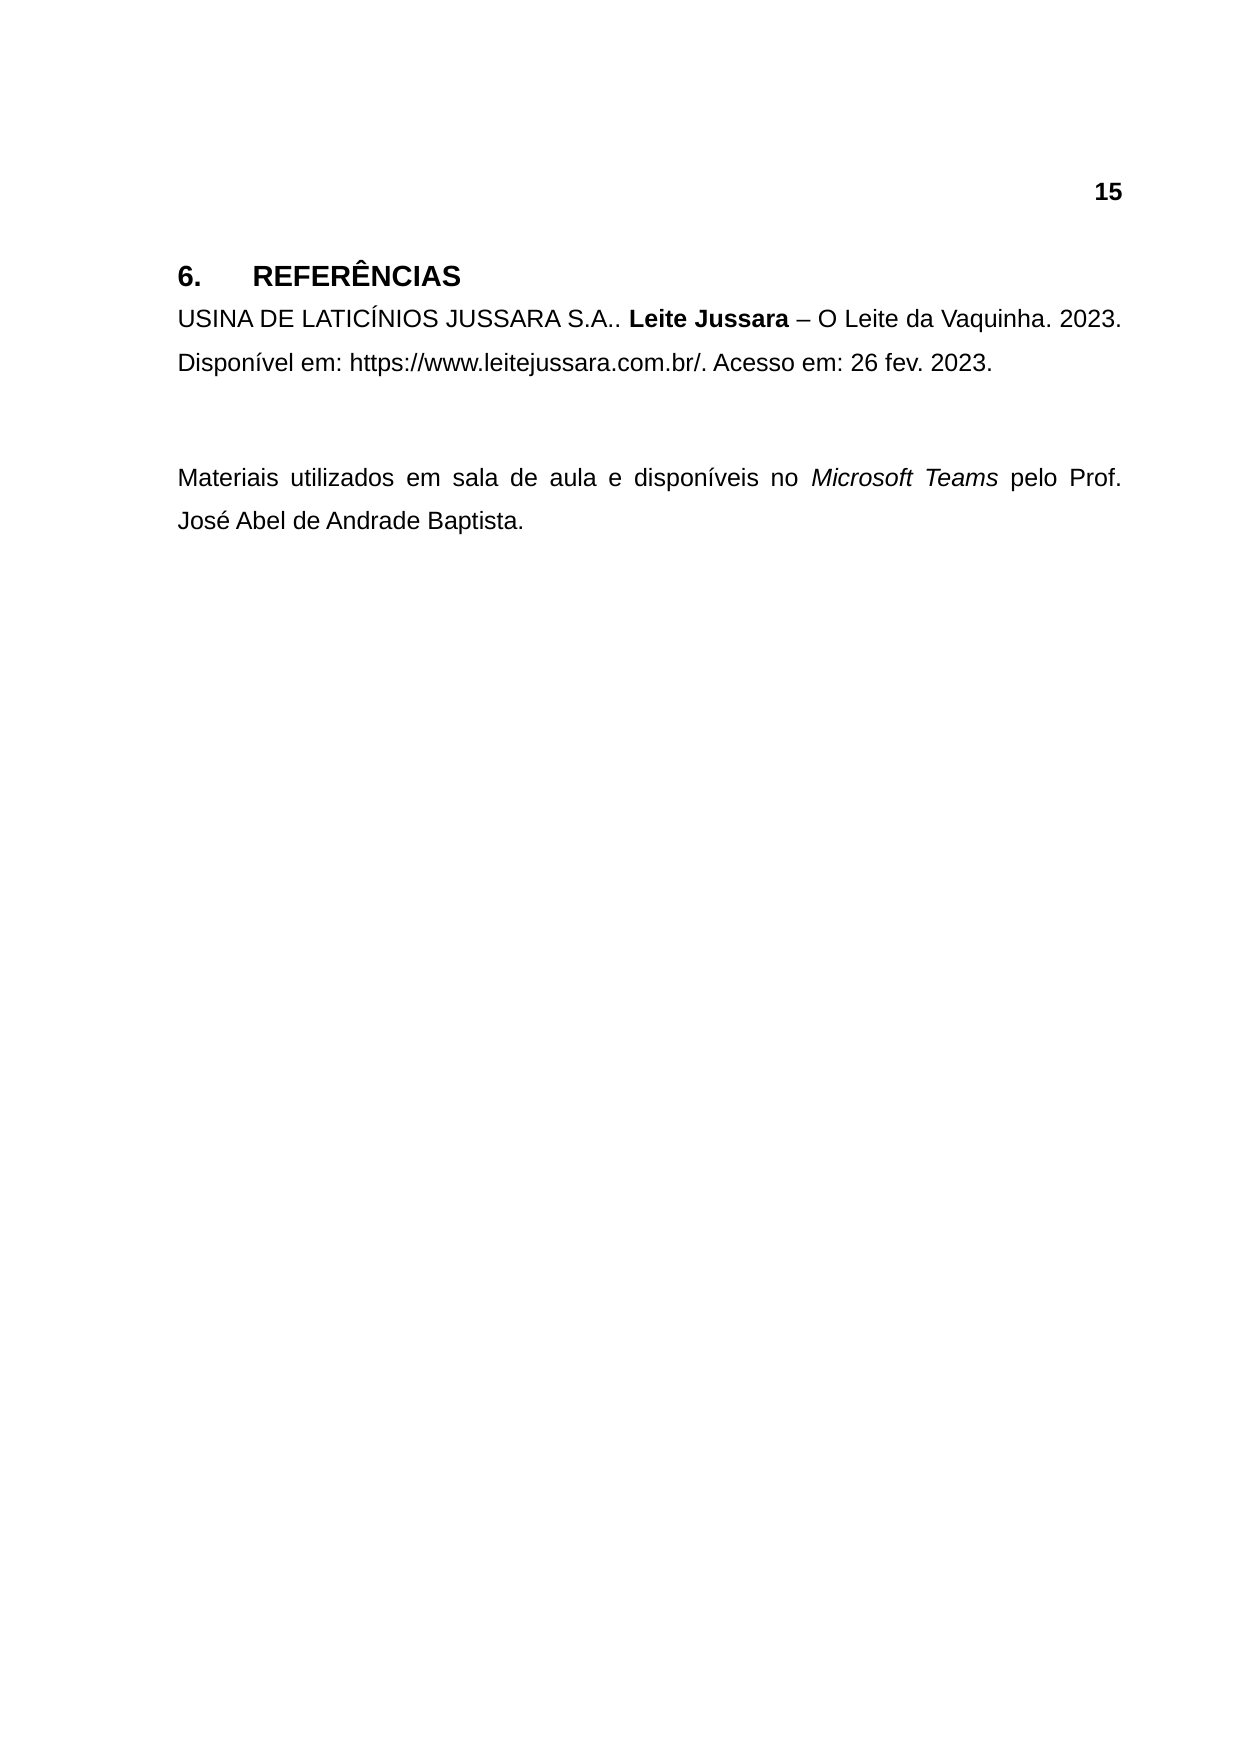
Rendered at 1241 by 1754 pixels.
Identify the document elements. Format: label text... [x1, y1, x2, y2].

text Materiais utilizados em sala de aula e disponíveis no Microsoft Teams pelo Prof. José Abel de Andrade Baptista. [177, 463, 1122, 535]
text USINA DE LATICÍNIOS JUSSARA S.A.. Leite Jussara – O Leite da Vaquinha. 2023. Disponível em: https://www.leitejussara.com.br/. Acesso em: 26 fev. 2023. [177, 304, 1122, 376]
subtitle REFERÊNCIAS [177, 259, 1122, 293]
